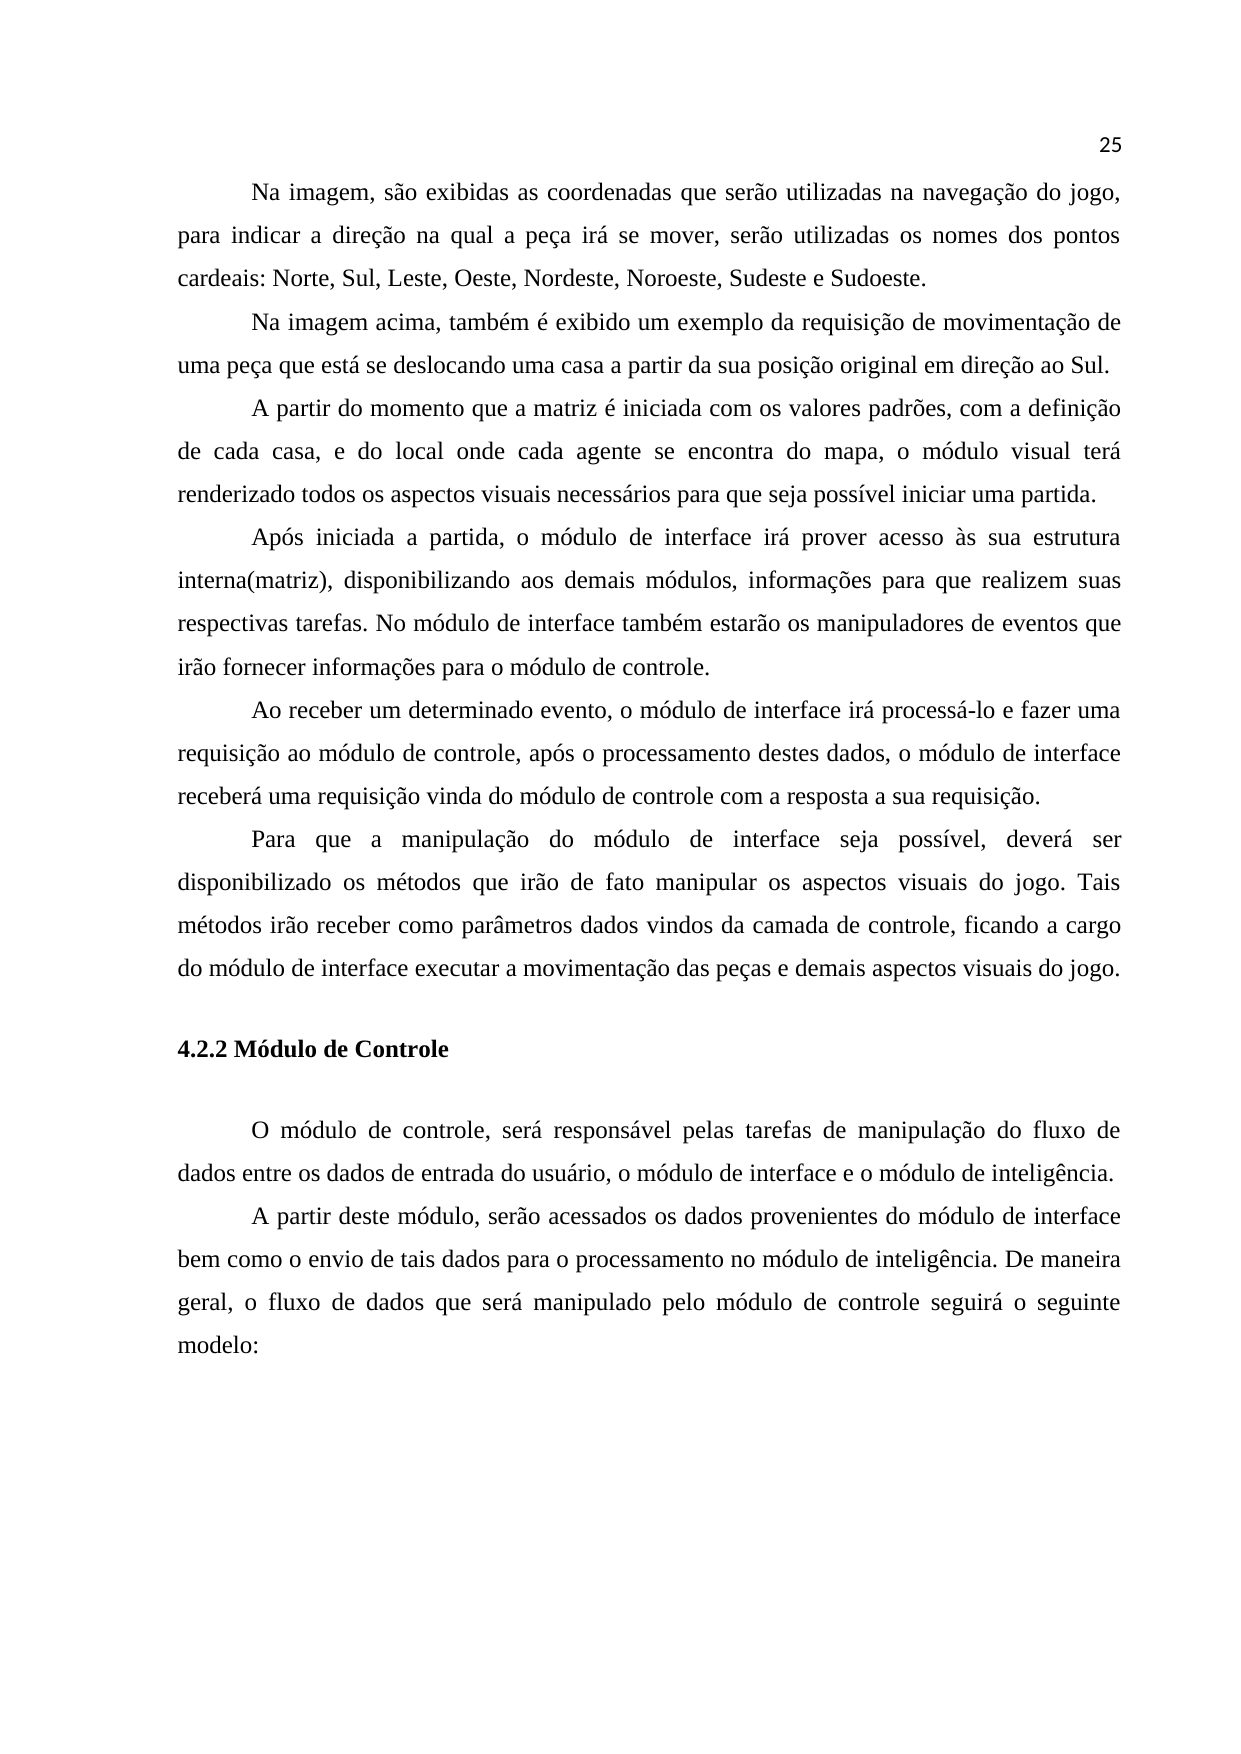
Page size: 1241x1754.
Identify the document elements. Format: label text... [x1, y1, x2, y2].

text A partir do momento que a matriz é iniciada com os valores padrões, com a definição de cada casa, e do local onde cada agente se encontra do mapa, o módulo visual terá renderizado todos os aspectos visuais necessários para que seja possível iniciar uma partida. [177, 393, 1122, 508]
text O módulo de controle, será responsável pelas tarefas de manipulação do fluxo de dados entre os dados de entrada do usuário, o módulo de interface e o módulo de inteligência. [177, 1115, 1122, 1187]
text Na imagem acima, também é exibido um exemplo da requisição de movimentação de uma peça que está se deslocando uma casa a partir da sua posição original em direção ao Sul. [177, 307, 1122, 378]
text A partir deste módulo, serão acessados os dados provenientes do módulo de interface bem como o envio de tais dados para o processamento no módulo de inteligência. De maneira geral, o fluxo de dados que será manipulado pelo módulo de controle seguirá o seguinte modelo: [177, 1201, 1122, 1359]
subtitle 4.2.2 Módulo de Controle [177, 1034, 1122, 1063]
text Ao receber um determinado evento, o módulo de interface irá processá-lo e fazer uma requisição ao módulo de controle, após o processamento destes dados, o módulo de interface receberá uma requisição vinda do módulo de controle com a resposta a sua requisição. [177, 695, 1122, 810]
text Na imagem, são exibidas as coordenadas que serão utilizadas na navegação do jogo, para indicar a direção na qual a peça irá se mover, serão utilizadas os nomes dos pontos cardeais: Norte, Sul, Leste, Oeste, Nordeste, Noroeste, Sudeste e Sudoeste. [177, 177, 1122, 292]
text Para que a manipulação do módulo de interface seja possível, deverá ser disponibilizado os métodos que irão de fato manipular os aspectos visuais do jogo. Tais métodos irão receber como parâmetros dados vindos da camada de controle, ficando a cargo do módulo de interface executar a movimentação das peças e demais aspectos visuais do jogo. [177, 824, 1122, 982]
text Após iniciada a partida, o módulo de interface irá prover acesso às sua estrutura interna(matriz), disponibilizando aos demais módulos, informações para que realizem suas respectivas tarefas. No módulo de interface também estarão os manipuladores de eventos que irão fornecer informações para o módulo de controle. [177, 522, 1122, 680]
